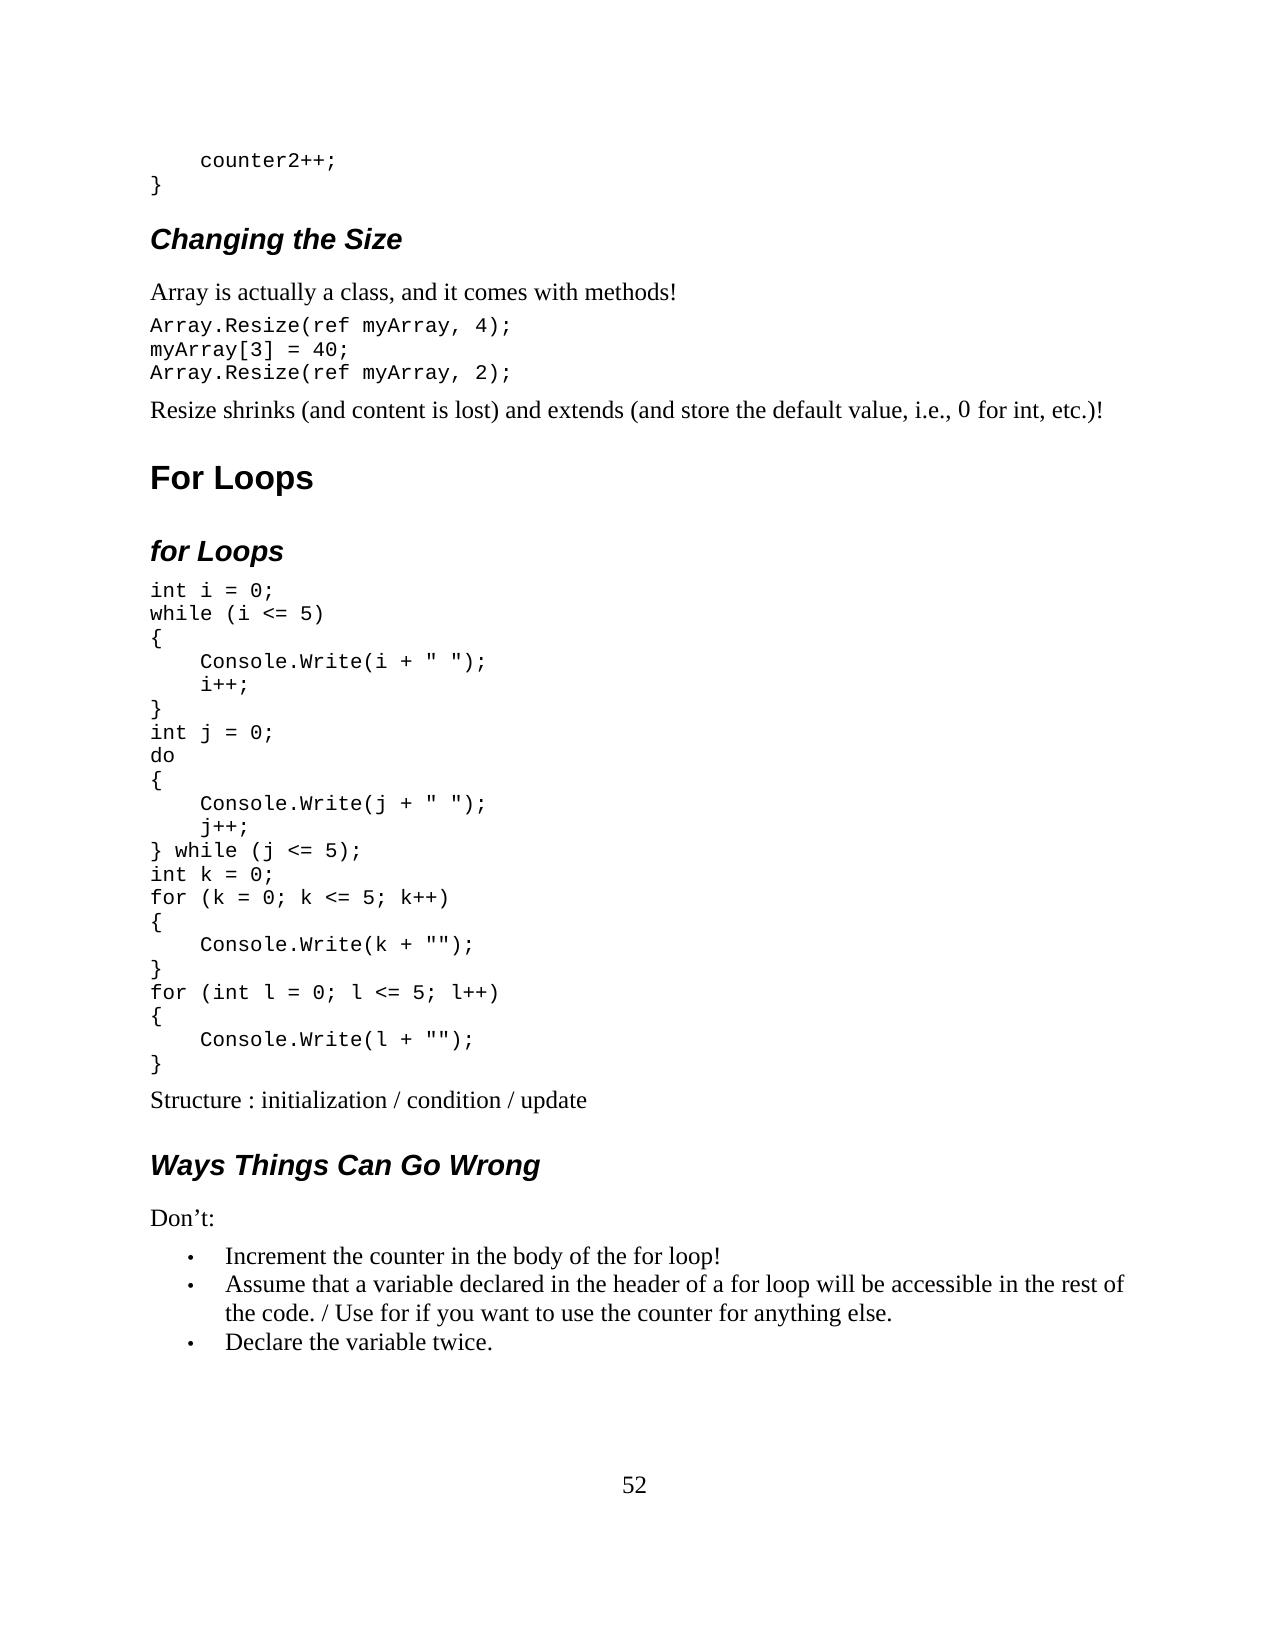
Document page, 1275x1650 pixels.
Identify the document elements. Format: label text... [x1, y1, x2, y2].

text { [150, 769, 1125, 793]
text Console.Write(j + " "); [150, 793, 1125, 816]
text } [150, 698, 1125, 722]
text Array.Resize(ref myArray, 4); [150, 315, 1125, 339]
text { [150, 911, 1125, 934]
text for (k = 0; k <= 5; k++) [150, 887, 1125, 911]
text while (i <= 5) [150, 603, 1125, 627]
text Console.Write(i + " "); [150, 651, 1125, 674]
text int k = 0; [150, 863, 1125, 887]
text Console.Write(l + ""); [150, 1029, 1125, 1053]
text do [150, 745, 1125, 769]
text Console.Write(k + ""); [150, 934, 1125, 958]
text Structure : initialization / condition / update [150, 1085, 1125, 1114]
text Don’t: [150, 1203, 1125, 1232]
subtitle for Loops [150, 534, 1125, 567]
text j++; [150, 816, 1125, 840]
text } [150, 174, 1125, 197]
text i++; [150, 674, 1125, 698]
text for (int l = 0; l <= 5; l++) [150, 982, 1125, 1005]
text Array is actually a class, and it comes with methods! [150, 277, 1125, 306]
subtitle Ways Things Can Go Wrong [150, 1148, 1125, 1182]
text int j = 0; [150, 722, 1125, 745]
text } while (j <= 5); [150, 840, 1125, 863]
text { [150, 1005, 1125, 1029]
text { [150, 627, 1125, 651]
text int i = 0; [150, 580, 1125, 603]
text counter2++; [150, 150, 1125, 174]
text myArray[3] = 40; [150, 339, 1125, 362]
subtitle Changing the Size [150, 222, 1125, 256]
text Resize shrinks (and content is lost) and extends (and store the default value, i.e., for int, etc.)! [150, 395, 1125, 424]
list Assume that a variable declared in the header of a for loop will be accessible in the rest of the code. / Use for if you want to use the counter for anything else. [187, 1269, 1125, 1327]
text } [150, 1053, 1125, 1076]
text Array.Resize(ref myArray, 2); [150, 362, 1125, 386]
subtitle For Loops [150, 458, 1125, 496]
list Increment the counter in the body of the for loop! [187, 1241, 1125, 1269]
text } [150, 958, 1125, 982]
list Declare the variable twice. [187, 1327, 1125, 1356]
